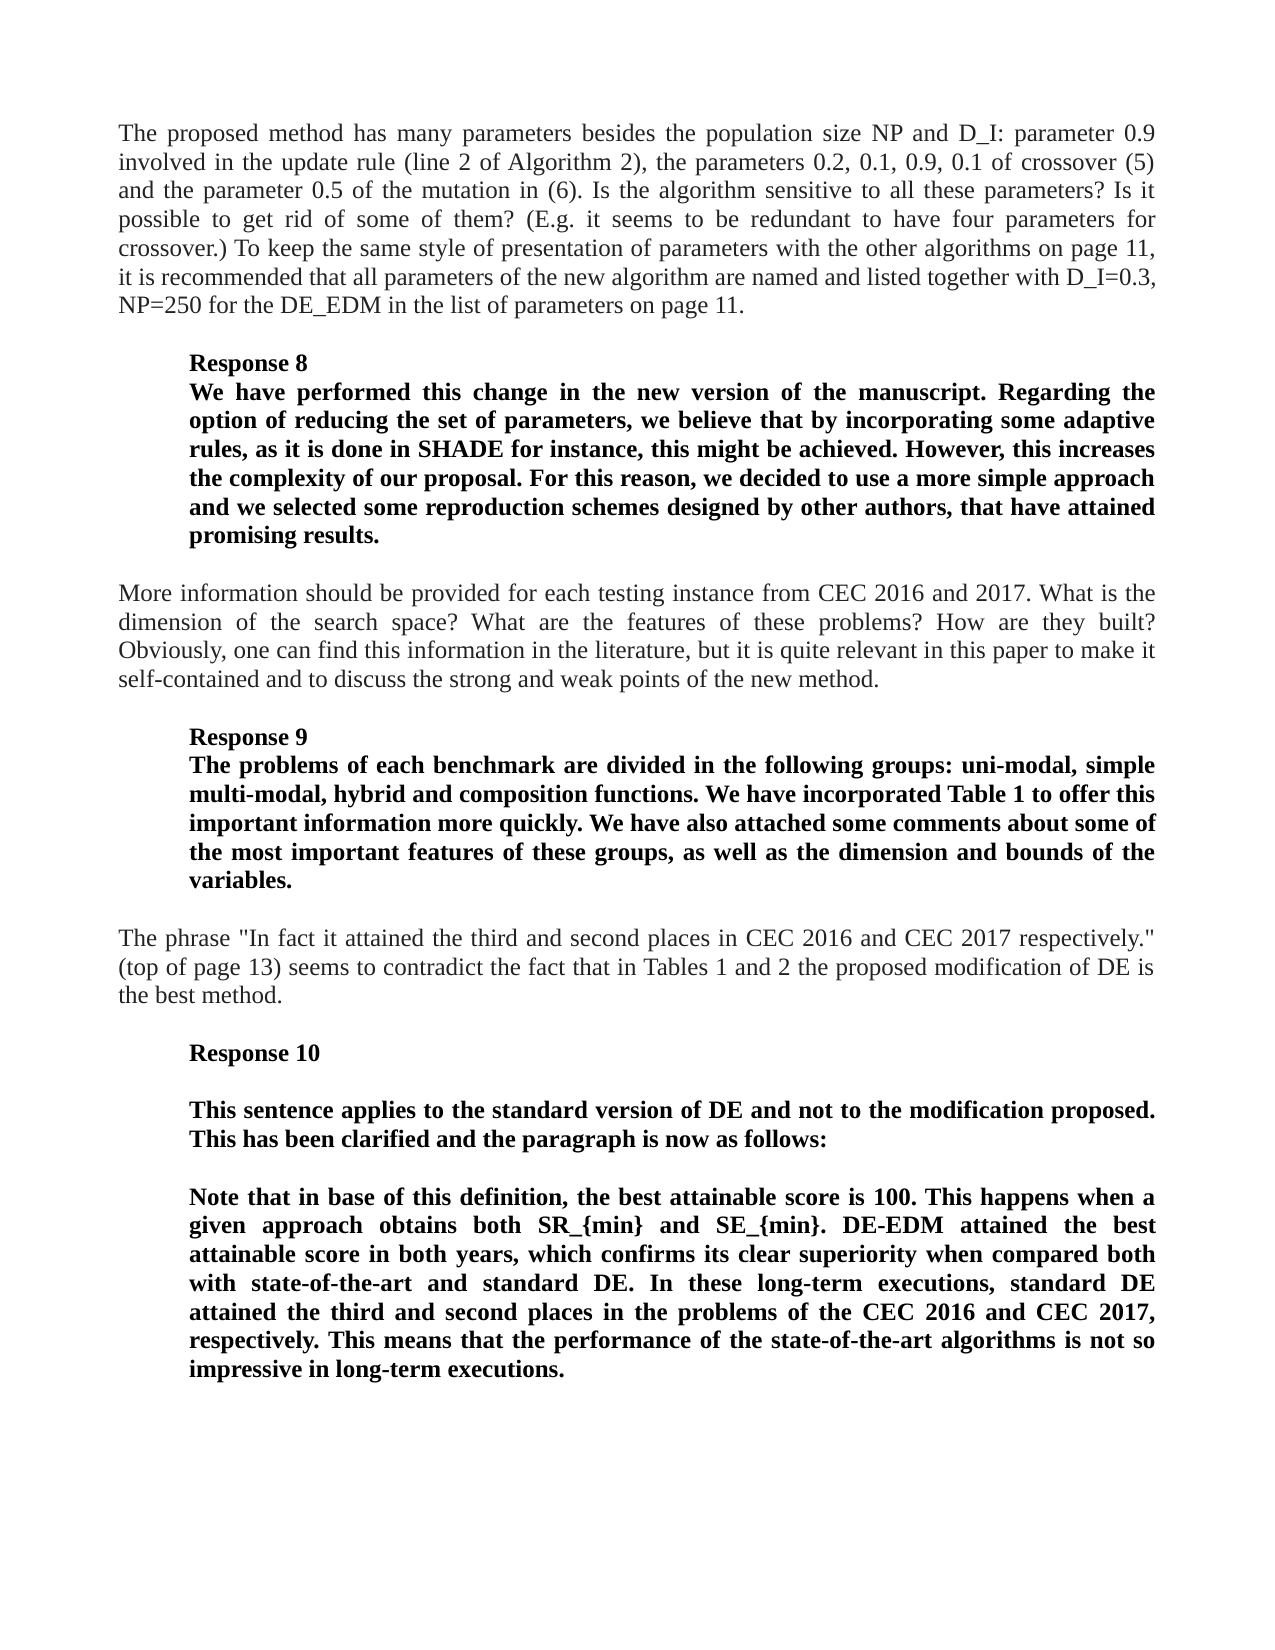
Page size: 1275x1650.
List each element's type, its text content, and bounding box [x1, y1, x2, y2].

text Note that in base of this definition, the best attainable score is 100. This happens when a given approach obtains both SR_{min} and SE_{min}. DE-EDM attained the best attainable score in both years, which confirms its clear superiority when compared both with state-of-the-art and standard DE. In these long-term executions, standard DE attained the third and second places in the problems of the CEC 2016 and CEC 2017, respectively. This means that the performance of the state-of-the-art algorithms is not so impressive in long-term executions. [189, 1182, 1157, 1383]
text Response 10 [189, 1038, 1157, 1067]
text The phrase "In fact it attained the third and second places in CEC 2016 and CEC 2017 respectively." (top of page 13) seems to contradict the fact that in Tables 1 and 2 the proposed modification of DE is the best method. [118, 923, 1157, 1009]
text This sentence applies to the standard version of DE and not to the modification proposed. This has been clarified and the paragraph is now as follows: [189, 1096, 1157, 1153]
text Response 9 [189, 722, 1157, 751]
text We have performed this change in the new version of the manuscript. Regarding the option of reducing the set of parameters, we believe that by incorporating some adaptive rules, as it is done in SHADE for instance, this might be achieved. However, this increases the complexity of our proposal. For this reason, we decided to use a more simple approach and we selected some reproduction schemes designed by other authors, that have attained promising results. [189, 377, 1157, 549]
text The problems of each benchmark are divided in the following groups: uni-modal, simple multi-modal, hybrid and composition functions. We have incorporated Table 1 to offer this important information more quickly. We have also attached some comments about some of the most important features of these groups, as well as the dimension and bounds of the variables. [189, 751, 1157, 894]
text More information should be provided for each testing instance from CEC 2016 and 2017. What is the dimension of the search space? What are the features of these problems? How are they built? Obviously, one can find this information in the literature, but it is quite relevant in this paper to make it self-contained and to discuss the strong and weak points of the new method. [118, 578, 1157, 693]
text The proposed method has many parameters besides the population size NP and D_I: parameter 0.9 involved in the update rule (line 2 of Algorithm 2), the parameters 0.2, 0.1, 0.9, 0.1 of crossover (5) and the parameter 0.5 of the mutation in (6). Is the algorithm sensitive to all these parameters? Is it possible to get rid of some of them? (E.g. it seems to be redundant to have four parameters for crossover.) To keep the same style of presentation of parameters with the other algorithms on page 11, it is recommended that all parameters of the new algorithm are named and listed together with D_I=0.3, NP=250 for the DE_EDM in the list of parameters on page 11. [118, 118, 1157, 319]
text Response 8 [189, 348, 1157, 377]
